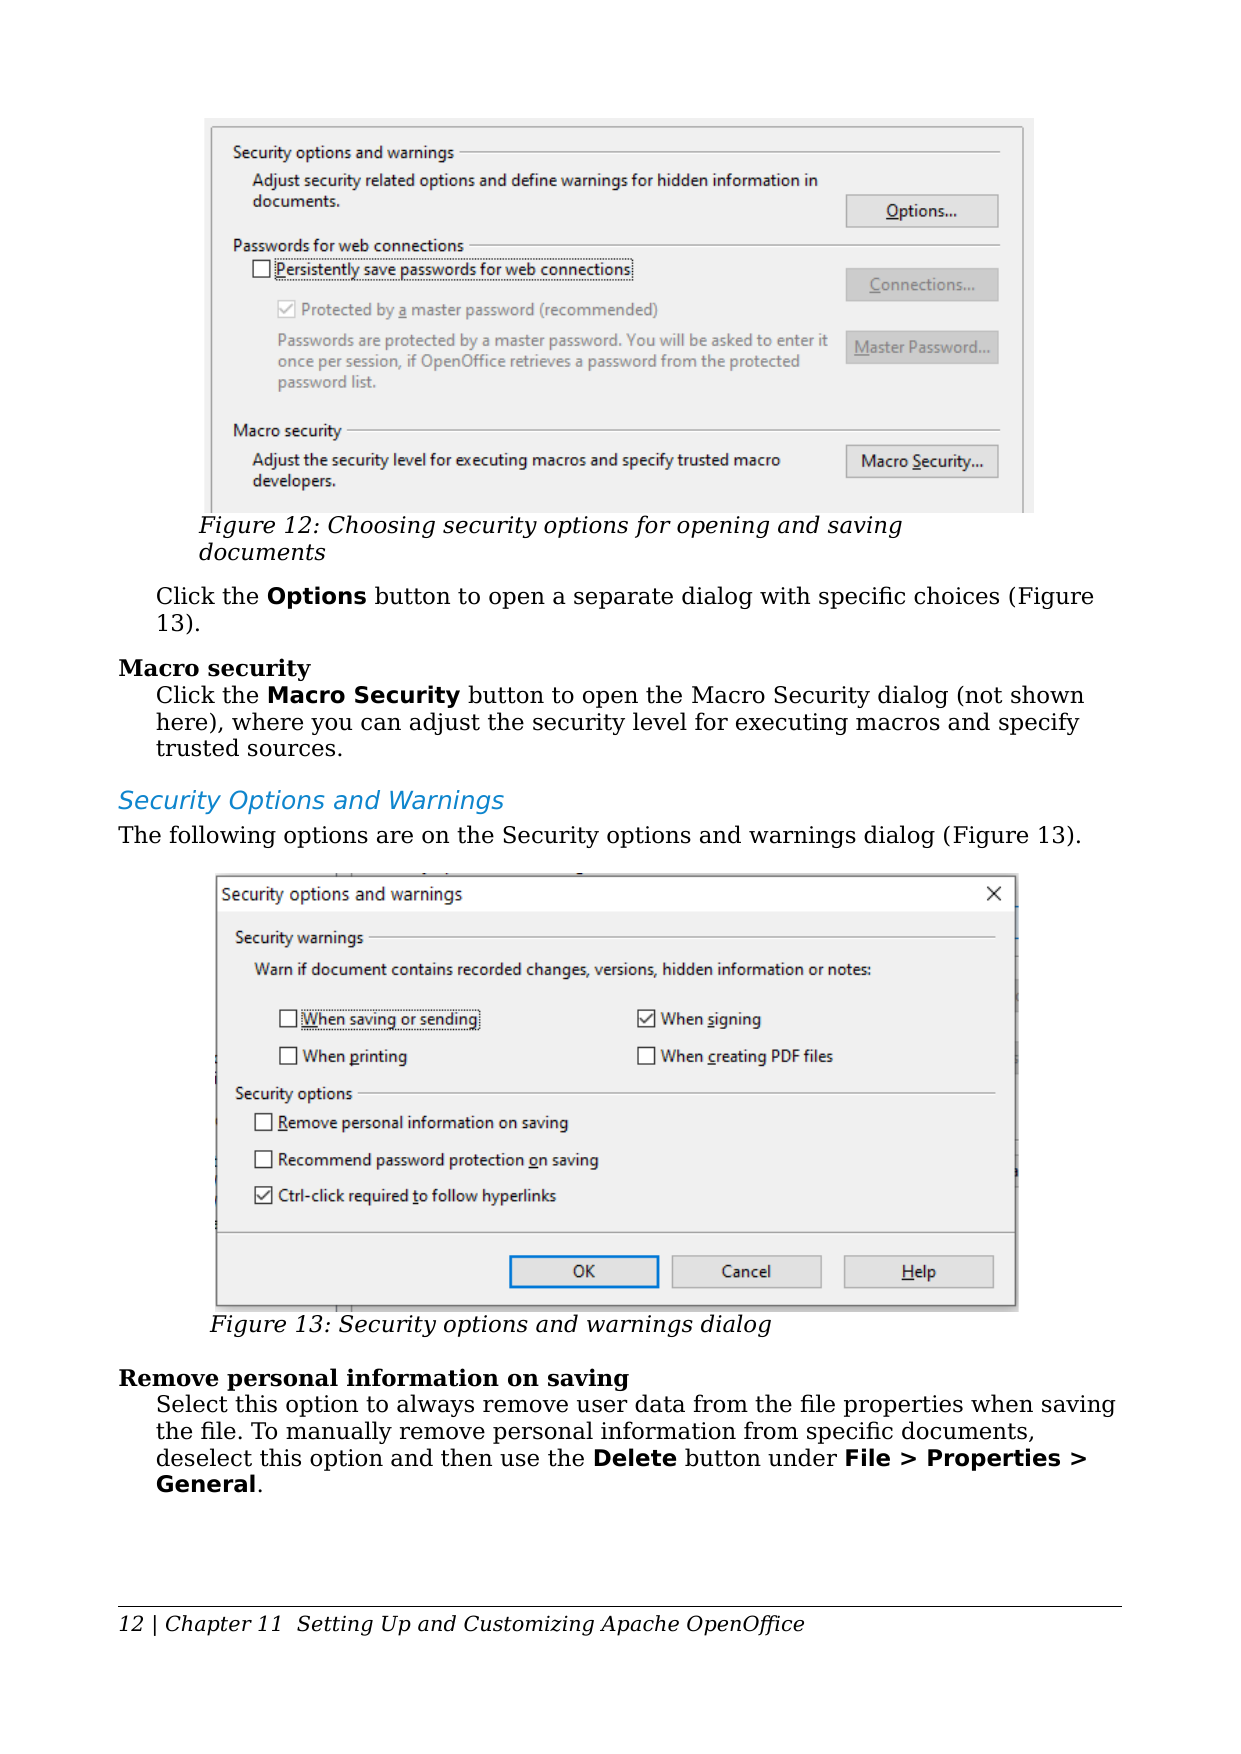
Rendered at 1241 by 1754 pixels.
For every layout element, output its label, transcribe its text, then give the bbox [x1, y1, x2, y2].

text Figure 13: Security options and warnings dialog [210, 874, 1023, 1338]
text The following options are on the Security options and warnings dialog (Figure 13). [118, 822, 1122, 849]
picture [204, 118, 1034, 513]
picture [215, 873, 1019, 1312]
text Click the Options button to open a separate dialog with specific choices (Figure 13). [156, 583, 1122, 637]
text Macro security [118, 655, 1122, 682]
text Figure 12: Choosing security options for opening and saving documents [199, 118, 1034, 566]
subtitle Security Options and Warnings [118, 786, 1122, 816]
text Click the Macro Security button to open the Macro Security dialog (not shown here), where you can adjust the security level for executing macros and specify trusted sources. [156, 682, 1122, 762]
text Select this option to always remove user data from the file properties when saving the file. To manually remove personal information from specific documents, deselect this option and then use the Delete button under File > Properties > General. [156, 1391, 1122, 1498]
text Remove personal information on saving [118, 1364, 1122, 1391]
